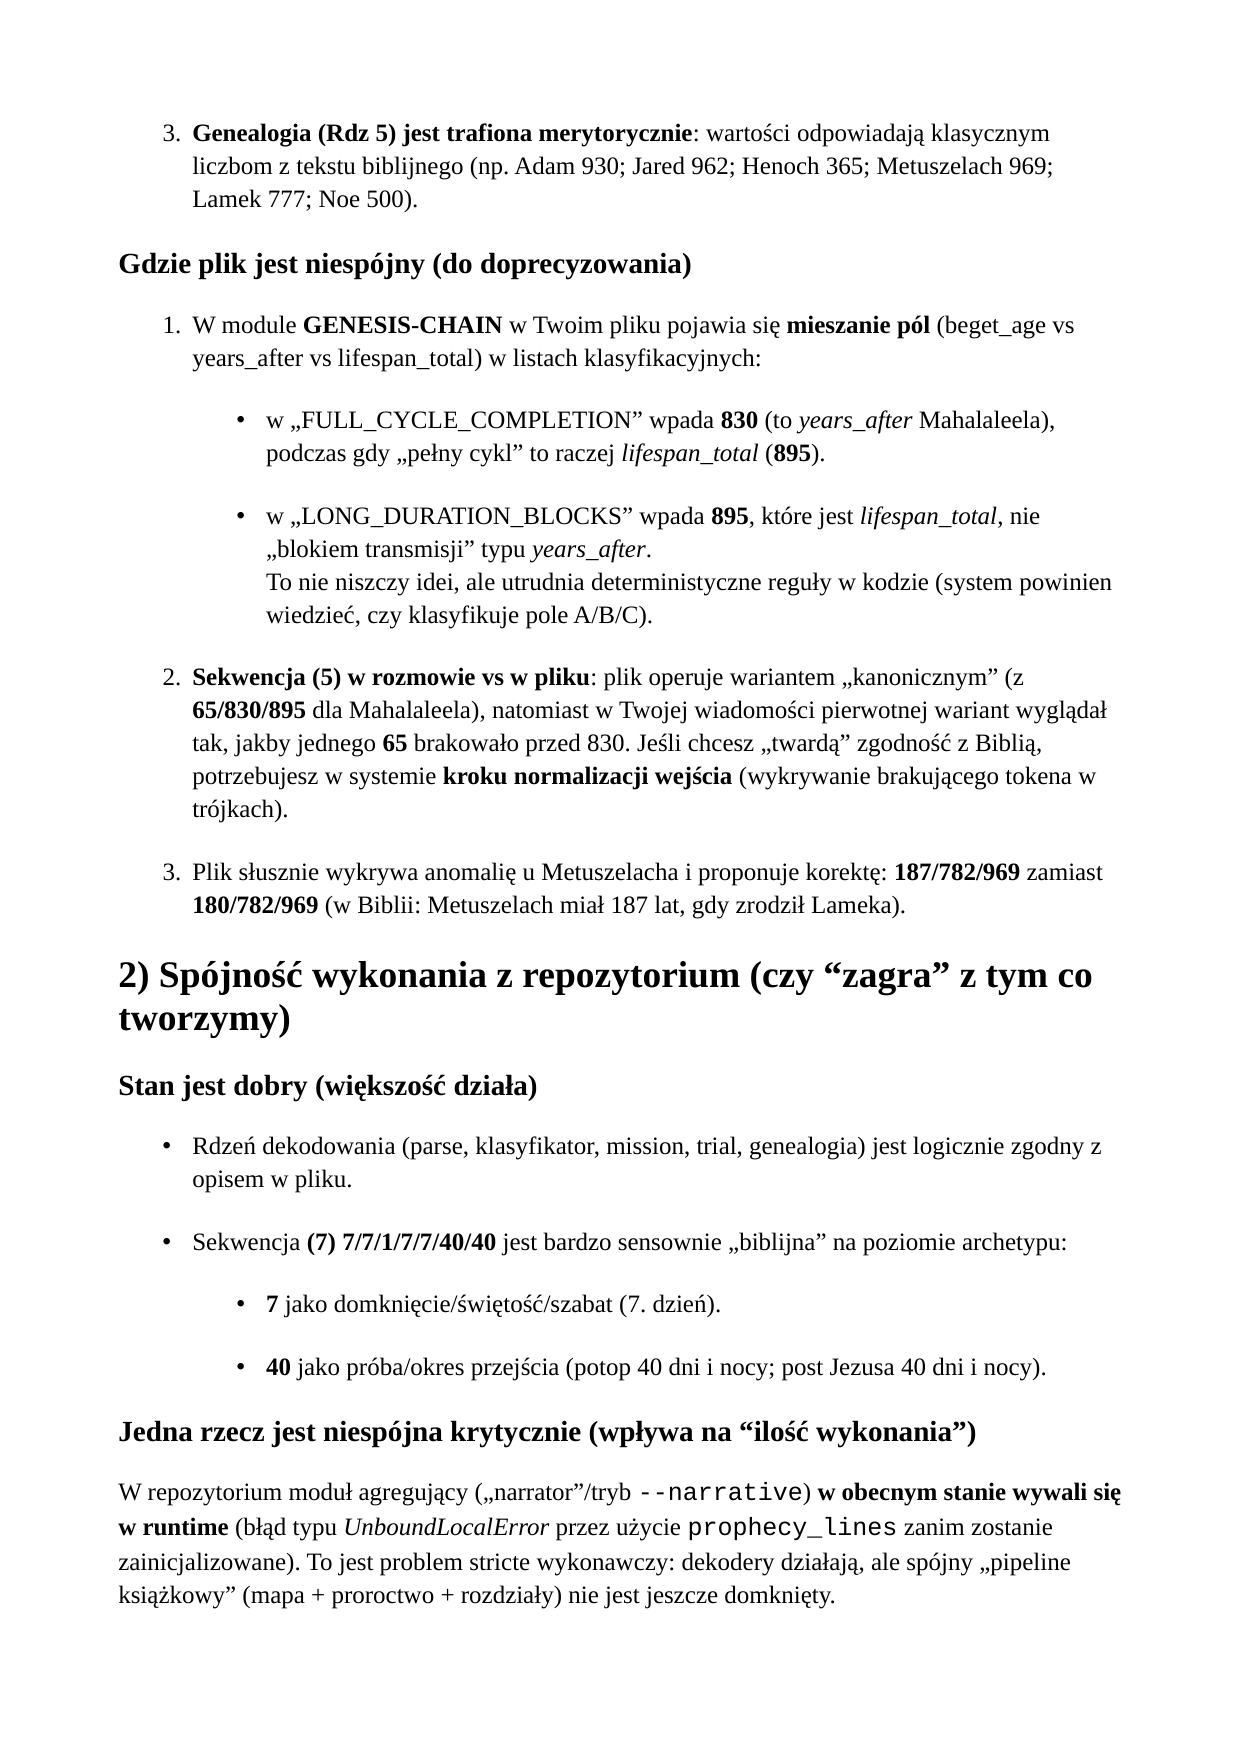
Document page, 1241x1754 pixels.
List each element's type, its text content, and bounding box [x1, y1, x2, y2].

subtitle 2) Spójność wykonania z repozytorium (czy “zagra” z tym co tworzymy) [118, 952, 1122, 1039]
list Sekwencja (5) w rozmowie vs w pliku: plik operuje wariantem „kanonicznym” (z 65/830/895 dla Mahalaleela), natomiast w Twojej wiadomości pierwotnej wariant wyglądał tak, jakby jednego 65 brakowało przed 830. Jeśli chcesz „twardą” zgodność z Biblią, potrzebujesz w systemie kroku normalizacji wejścia (wykrywanie brakującego tokena w trójkach). [162, 662, 1122, 823]
text W repozytorium moduł agregujący („narrator”/tryb --narrative) w obecnym stanie wywali się w runtime (błąd typu UnboundLocalError przez użycie prophecy_lines zanim zostanie zainicjalizowane). To jest problem stricte wykonawczy: dekodery działają, ale spójny „pipeline książkowy” (mapa + proroctwo + rozdziały) nie jest jeszcze domknięty. [118, 1477, 1122, 1609]
list w „FULL_CYCLE_COMPLETION” wpada 830 (to years_after Mahalaleela), podczas gdy „pełny cykl” to raczej lifespan_total (895). [236, 405, 1122, 467]
list W module GENESIS-CHAIN w Twoim pliku pojawia się mieszanie pól (beget_age vs years_after vs lifespan_total) w listach klasyfikacyjnych: [162, 310, 1122, 371]
list Sekwencja (7) 7/7/1/7/7/40/40 jest bardzo sensownie „biblijna” na poziomie archetypu: [162, 1227, 1122, 1255]
list Rdzeń dekodowania (parse, klasyfikator, mission, trial, genealogia) jest logicznie zgodny z opisem w pliku. [162, 1131, 1122, 1193]
subtitle Stan jest dobry (większość działa) [118, 1068, 1122, 1102]
subtitle Jedna rzecz jest niespójna krytycznie (wpływa na “ilość wykonania”) [118, 1414, 1122, 1448]
list Plik słusznie wykrywa anomalię u Metuszelacha i proponuje korektę: 187/782/969 zamiast 180/782/969 (w Biblii: Metuszelach miał 187 lat, gdy zrodził Lameka). [162, 857, 1122, 919]
list 40 jako próba/okres przejścia (potop 40 dni i nocy; post Jezusa 40 dni i nocy). [236, 1352, 1122, 1380]
list Genealogia (Rdz 5) jest trafiona merytorycznie: wartości odpowiadają klasycznym liczbom z tekstu biblijnego (np. Adam 930; Jared 962; Henoch 365; Metuszelach 969; Lamek 777; Noe 500). [162, 118, 1122, 213]
list w „LONG_DURATION_BLOCKS” wpada 895, które jest lifespan_total, nie „blokiem transmisji” typu years_after. To nie niszczy idei, ale utrudnia deterministyczne reguły w kodzie (system powinien wiedzieć, czy klasyfikuje pole A/B/C). [236, 501, 1122, 628]
subtitle Gdzie plik jest niespójny (do doprecyzowania) [118, 247, 1122, 280]
list 7 jako domknięcie/świętość/szabat (7. dzień). [236, 1289, 1122, 1318]
